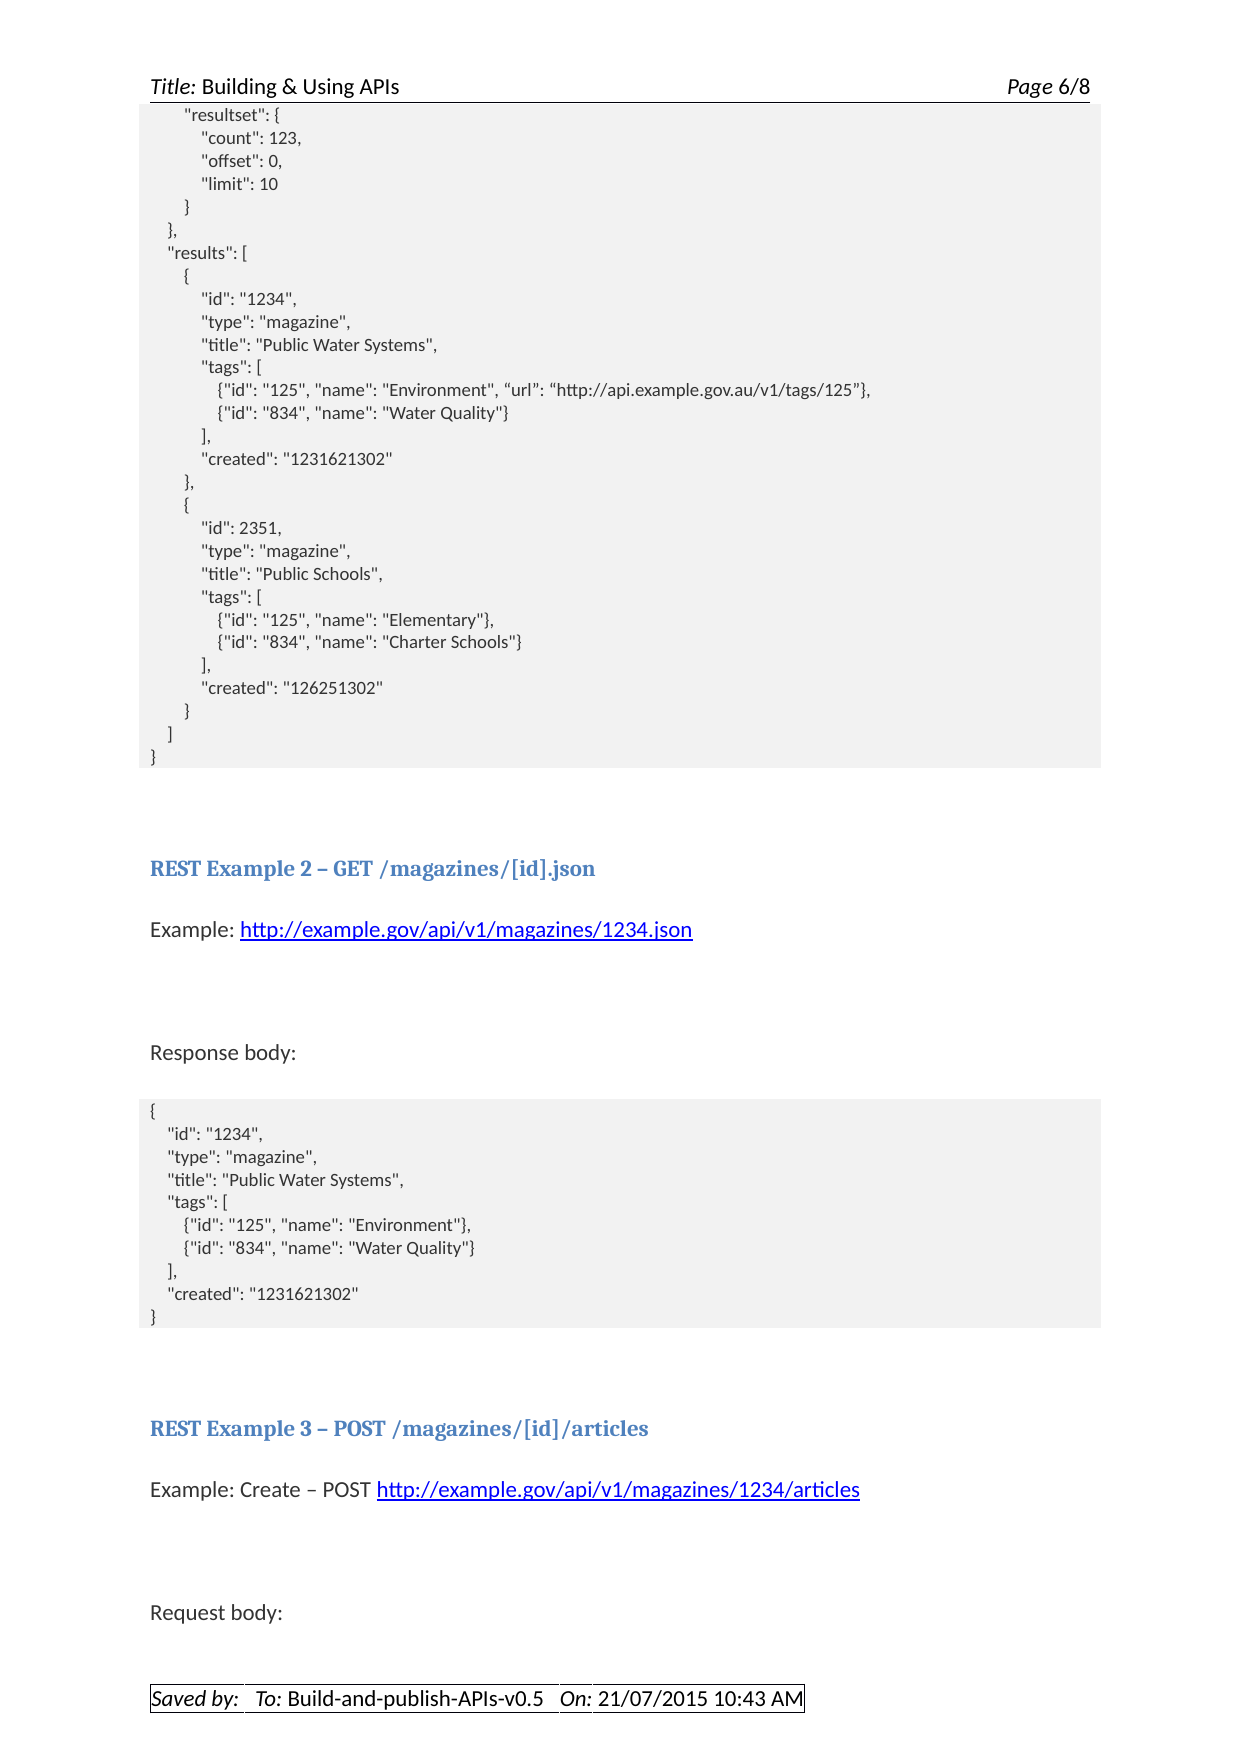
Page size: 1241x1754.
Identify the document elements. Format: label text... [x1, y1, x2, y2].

table_header { "id": "1234", "type": "magazine", "title": "Public Water Systems", "tags": [ {"id": "125", "name": "Environment"}, {"id": "834", "name": "Water Quality"} ], "created": "1231621302" } [139, 1099, 1101, 1328]
text Example: Create – POST http://example.gov/api/v1/magazines/1234/articles [150, 1475, 1090, 1503]
subtitle REST Example 2 – GET /magazines/[id].json [150, 856, 1090, 882]
subtitle REST Example 3 – POST /magazines/[id]/articles [150, 1416, 1090, 1442]
text Request body: [150, 1598, 1090, 1626]
text Response body: [150, 1038, 1090, 1066]
text Example: http://example.gov/api/v1/magazines/1234.json [150, 915, 1090, 943]
table_header "resultset": { "count": 123, "offset": 0, "limit": 10 } }, "results": [ { "id": "1234", "type": "magazine", "title": "Public Water Systems", "tags": [ {"id": "125", "name": "Environment", “url”: “http://api.example.gov.au/v1/tags/125”}, {"id": "834", "name": "Water Quality"} ], "created": "1231621302" }, { "id": 2351, "type": "magazine", "title": "Public Schools", "tags": [ {"id": "125", "name": "Elementary"}, {"id": "834", "name": "Charter Schools"} ], "created": "126251302" } ] } [139, 104, 1101, 768]
